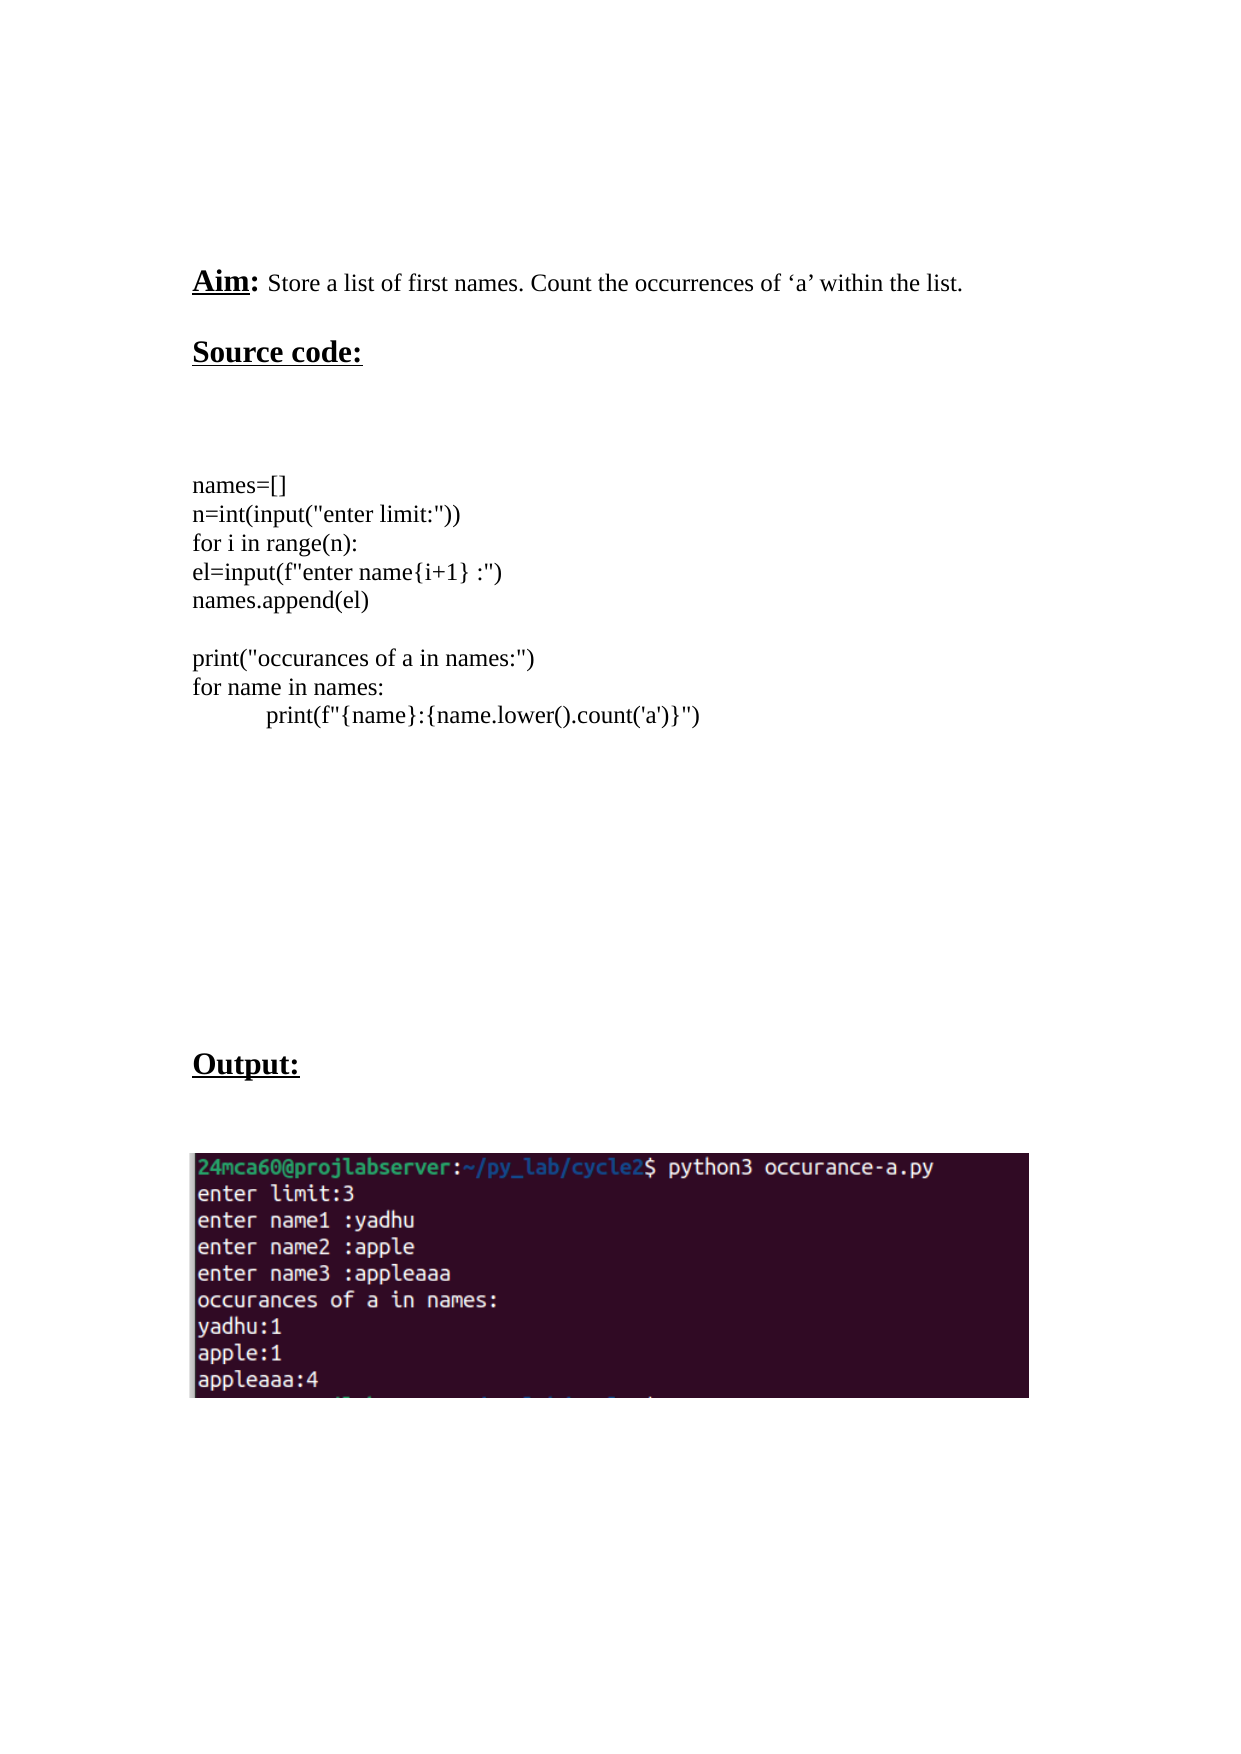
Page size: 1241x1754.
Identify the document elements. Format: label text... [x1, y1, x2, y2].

text n=int(input("enter limit:")) [118, 499, 1122, 528]
text names.append(el) [118, 585, 1122, 614]
text for name in names: [118, 672, 1122, 700]
picture [189, 1153, 1029, 1398]
text Output: [118, 1045, 1122, 1081]
text print(f"{name}:{name.lower().count('a')}") [118, 700, 1122, 729]
text Source code: [118, 334, 1122, 370]
text for i in range(n): [118, 528, 1122, 557]
text names=[] [118, 470, 1122, 499]
text Aim: Store a list of first names. Count the occurrences of ‘a’ within the list. [118, 262, 1122, 298]
text el=input(f"enter name{i+1} :") [118, 557, 1122, 585]
text print("occurances of a in names:") [118, 643, 1122, 672]
